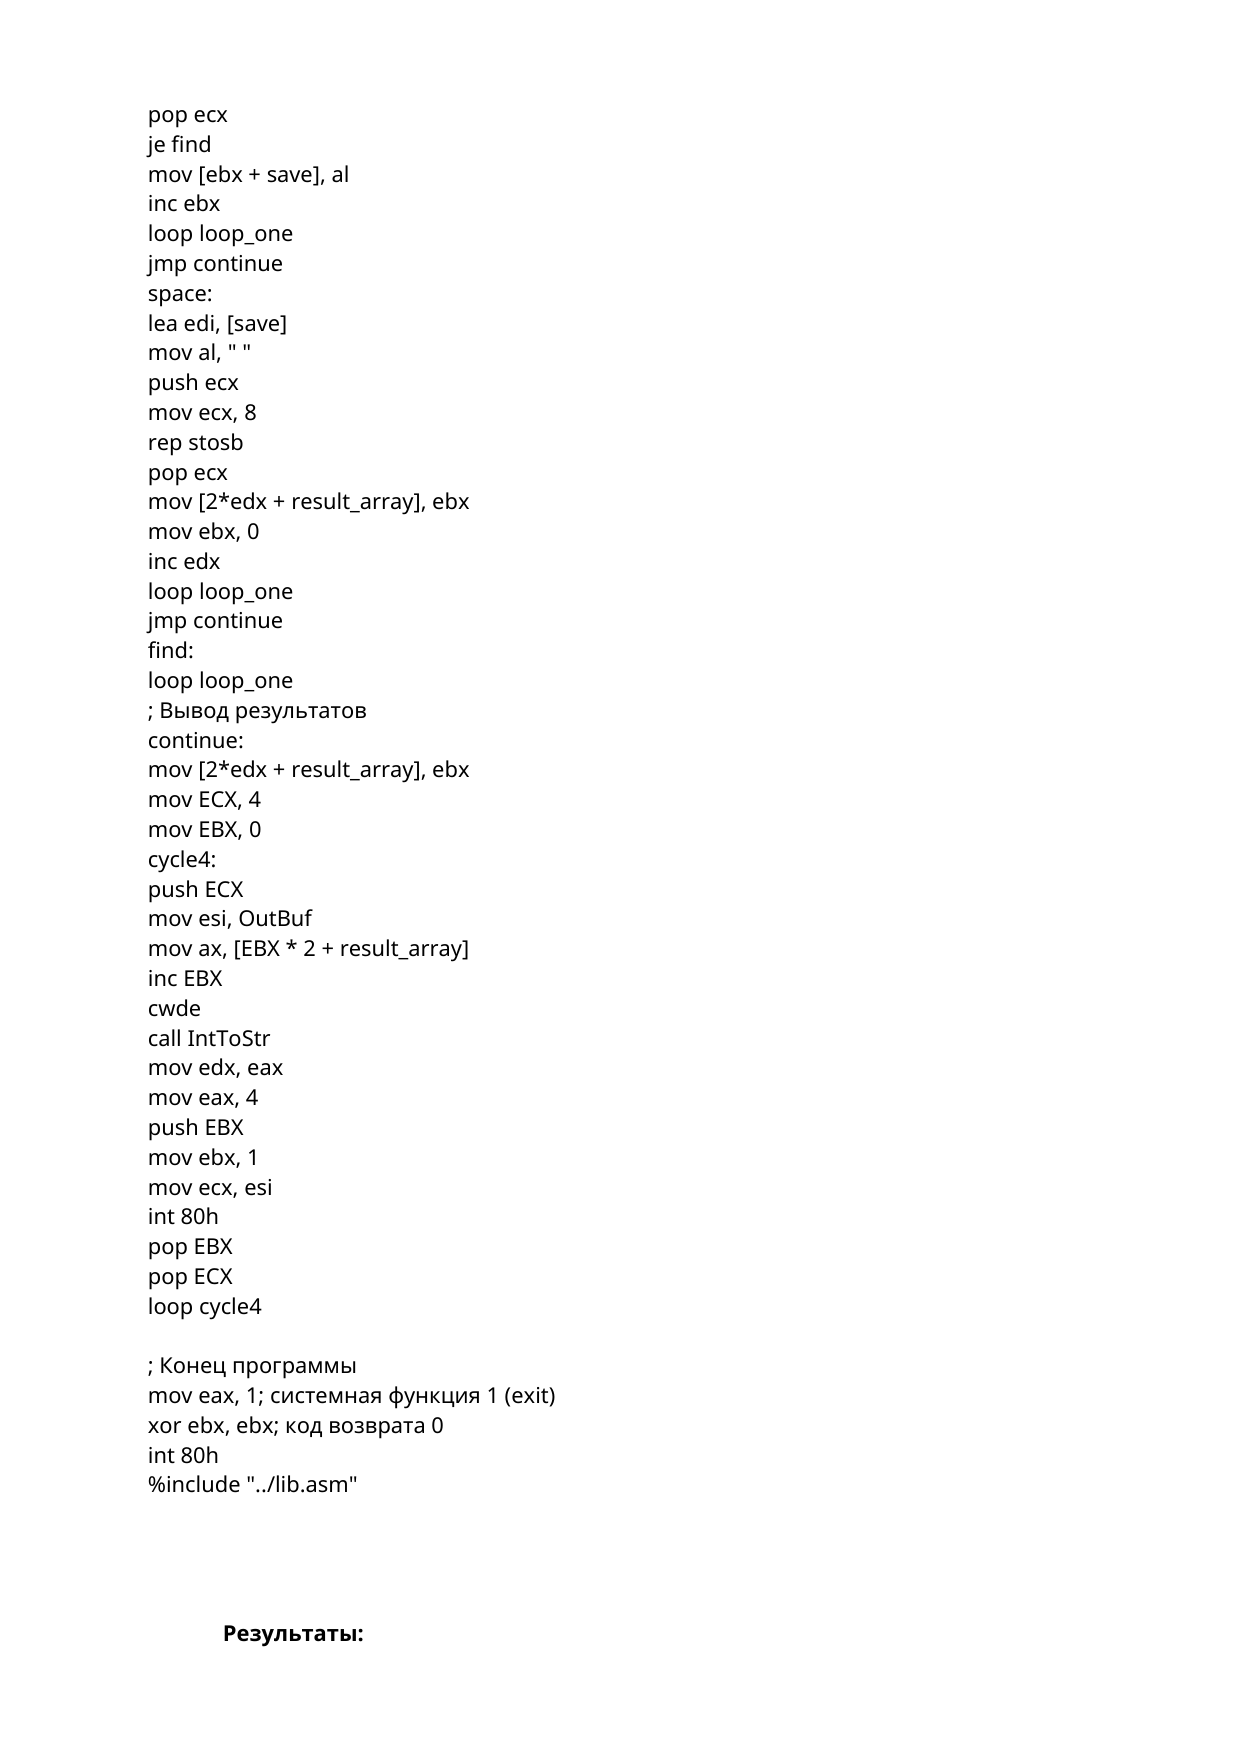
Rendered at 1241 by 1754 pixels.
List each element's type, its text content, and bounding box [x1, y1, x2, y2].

text ; Вывод результатов [148, 695, 1181, 725]
text mov ecx, esi [148, 1172, 1181, 1201]
text mov ecx, 8 [148, 397, 1181, 427]
text mov edx, eax [148, 1052, 1181, 1082]
text inc ebx [148, 188, 1181, 218]
text mov esi, OutBuf [148, 903, 1181, 933]
text loop loop_one [148, 576, 1181, 606]
text call IntToStr [148, 1023, 1181, 1052]
text pop EBX [148, 1231, 1181, 1261]
text find: [148, 635, 1181, 665]
text ; Конец программы [148, 1350, 1181, 1380]
text pop ECX [148, 1261, 1181, 1291]
text push ECX [148, 874, 1181, 903]
text mov ax, [EBX * 2 + result_array] [148, 933, 1181, 963]
text pop ecx [148, 99, 1181, 129]
text loop loop_one [148, 218, 1181, 248]
text %include "../lib.asm" [148, 1469, 1181, 1499]
text cwde [148, 993, 1181, 1023]
text continue: [148, 725, 1181, 754]
text jmp continue [148, 606, 1181, 635]
text push EBX [148, 1112, 1181, 1142]
text mov [ebx + save], al [148, 159, 1181, 188]
text mov EBX, 0 [148, 814, 1181, 844]
text int 80h [148, 1439, 1181, 1469]
text mov ebx, 1 [148, 1142, 1181, 1172]
text pop ecx [148, 457, 1181, 486]
text inc edx [148, 546, 1181, 576]
text rep stosb [148, 427, 1181, 457]
text Результаты: [148, 1618, 1181, 1648]
text push ecx [148, 367, 1181, 397]
text jmp continue [148, 248, 1181, 278]
text mov [2*edx + result_array], ebx [148, 486, 1181, 516]
text lea edi, [save] [148, 308, 1181, 337]
text je find [148, 129, 1181, 159]
text mov al, " " [148, 337, 1181, 367]
text mov ECX, 4 [148, 784, 1181, 814]
text loop cycle4 [148, 1291, 1181, 1321]
text inc EBX [148, 963, 1181, 993]
text xor ebx, ebx; код возврата 0 [148, 1410, 1181, 1439]
text mov ebx, 0 [148, 516, 1181, 546]
text space: [148, 278, 1181, 308]
text int 80h [148, 1201, 1181, 1231]
text loop loop_one [148, 665, 1181, 695]
text cycle4: [148, 844, 1181, 874]
text mov eax, 4 [148, 1082, 1181, 1112]
text mov [2*edx + result_array], ebx [148, 754, 1181, 784]
text mov eax, 1; системная функция 1 (exit) [148, 1380, 1181, 1410]
